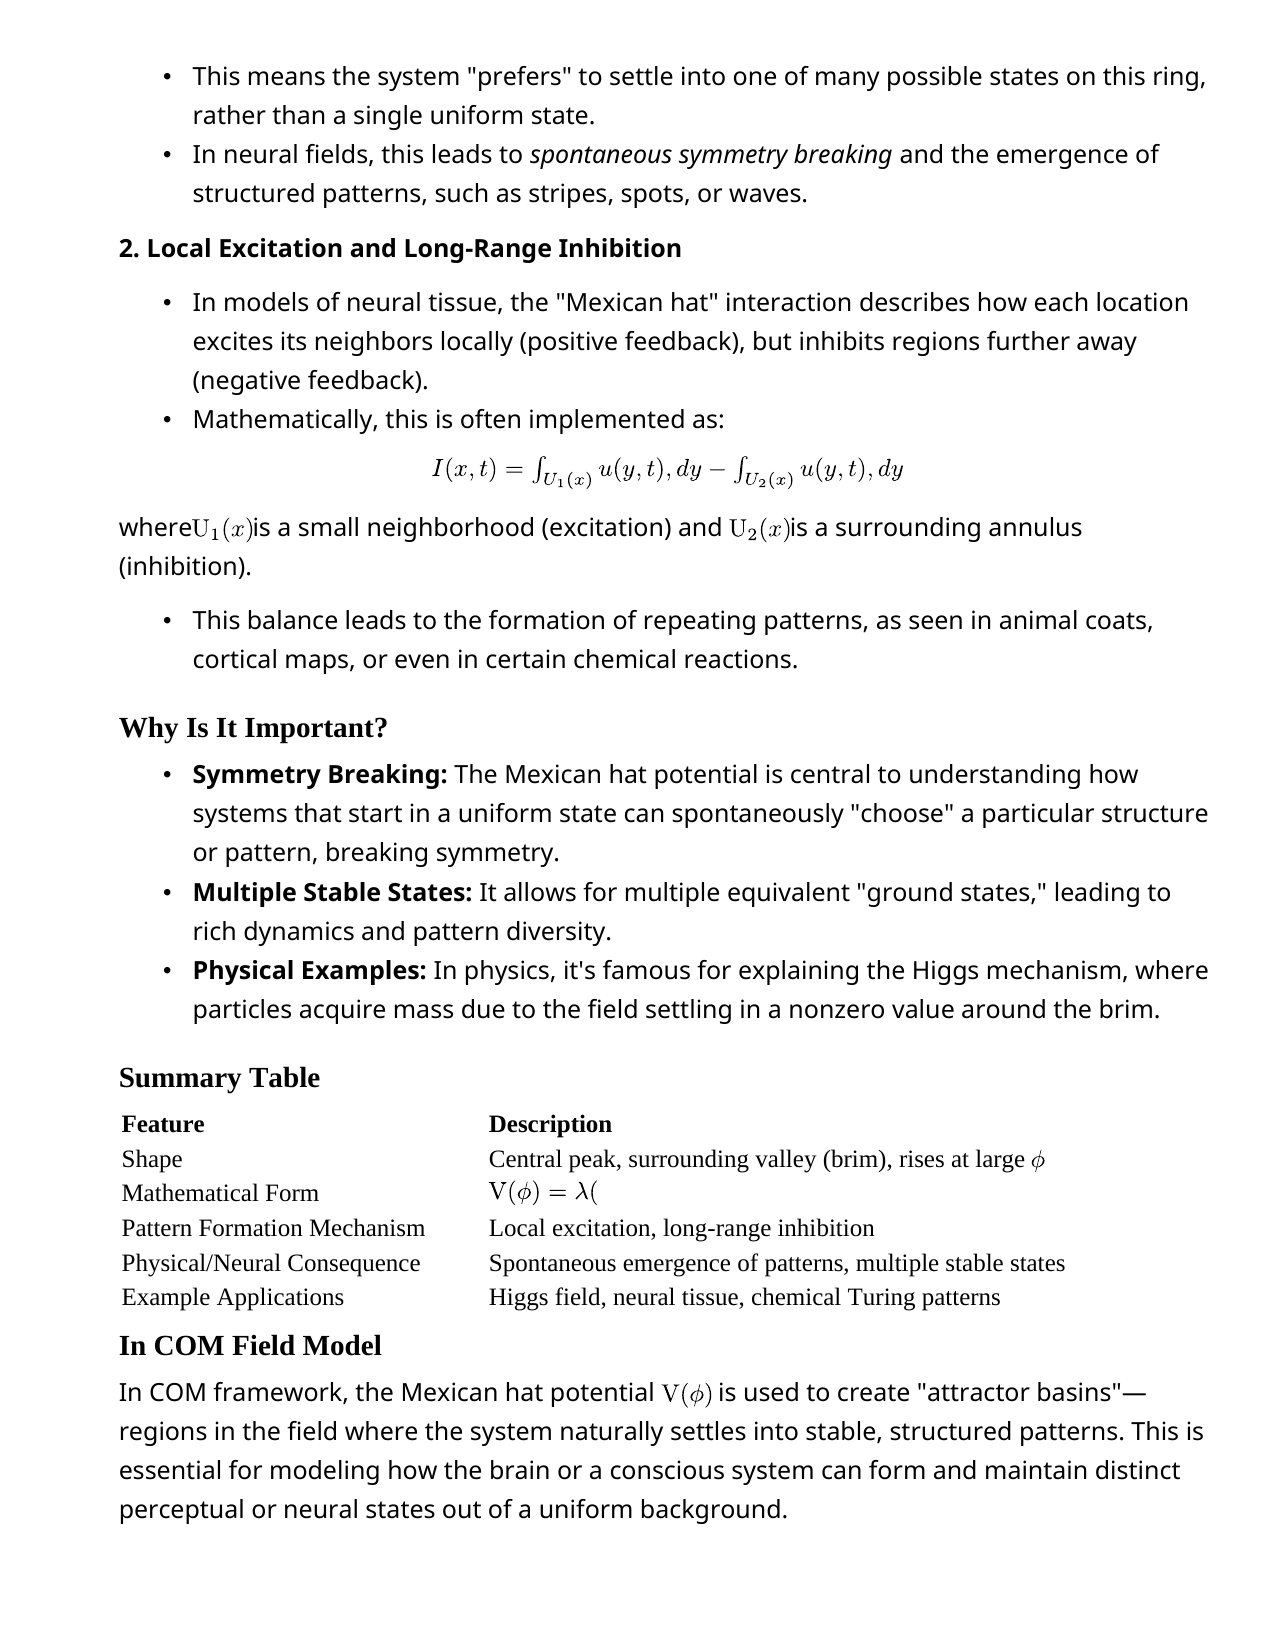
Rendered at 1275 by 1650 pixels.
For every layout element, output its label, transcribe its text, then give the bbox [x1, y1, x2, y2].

table_cell Physical/Neural Consequence [119, 1245, 486, 1279]
text In COM framework, the Mexican hat potential is used to create "attractor basins"—regions in the field where the system naturally settles into stable, structured patterns. This is essential for modeling how the brain or a conscious system can form and maintain distinct perceptual or neural states out of a uniform background. [118, 1374, 1216, 1526]
table_cell Pattern Formation Mechanism [119, 1210, 486, 1245]
table_cell Higgs field, neural tissue, chemical Turing patterns [486, 1279, 1195, 1314]
list Symmetry Breaking: The Mexican hat potential is central to understanding how systems that start in a uniform state can spontaneously "choose" a particular structure or pattern, breaking symmetry. [163, 757, 1216, 869]
table_header Feature [119, 1106, 486, 1141]
list Physical Examples: In physics, it's famous for explaining the Higgs mechanism, where particles acquire mass due to the field settling in a nonzero value around the brim. [163, 952, 1216, 1026]
list This balance leads to the formation of repeating patterns, as seen in animal coats, cortical maps, or even in certain chemical reactions. [163, 603, 1216, 676]
list In models of neural tissue, the "Mexican hat" interaction describes how each location excites its neighbors locally (positive feedback), but inhibits regions further away (negative feedback). [163, 284, 1216, 397]
table_cell Shape [119, 1141, 486, 1176]
table_header Description [486, 1106, 1195, 1141]
list In neural fields, this leads to spontaneous symmetry breaking and the emergence of structured patterns, such as stripes, spots, or waves. [163, 137, 1216, 210]
table_cell [486, 1176, 1195, 1210]
table_cell Central peak, surrounding valley (brim), rises at large [486, 1141, 1195, 1176]
list This means the system "prefers" to settle into one of many possible states on this ring, rather than a single uniform state. [163, 58, 1216, 132]
list Mathematically, this is often implemented as: [163, 402, 1216, 436]
subtitle In COM Field Model [118, 1328, 1216, 1362]
text whereis a small neighborhood (excitation) and is a surrounding annulus (inhibition). [118, 509, 1216, 583]
table_cell Spontaneous emergence of patterns, multiple stable states [486, 1245, 1195, 1279]
table_cell Local excitation, long-range inhibition [486, 1210, 1195, 1245]
subtitle Why Is It Important? [118, 711, 1216, 744]
list Multiple Stable States: It allows for multiple equivalent "ground states," leading to rich dynamics and pattern diversity. [163, 874, 1216, 947]
table_cell Example Applications [119, 1279, 486, 1314]
subtitle Summary Table [118, 1060, 1216, 1094]
text 2. Local Excitation and Long-Range Inhibition [118, 230, 1216, 264]
table_cell Mathematical Form [119, 1176, 486, 1210]
